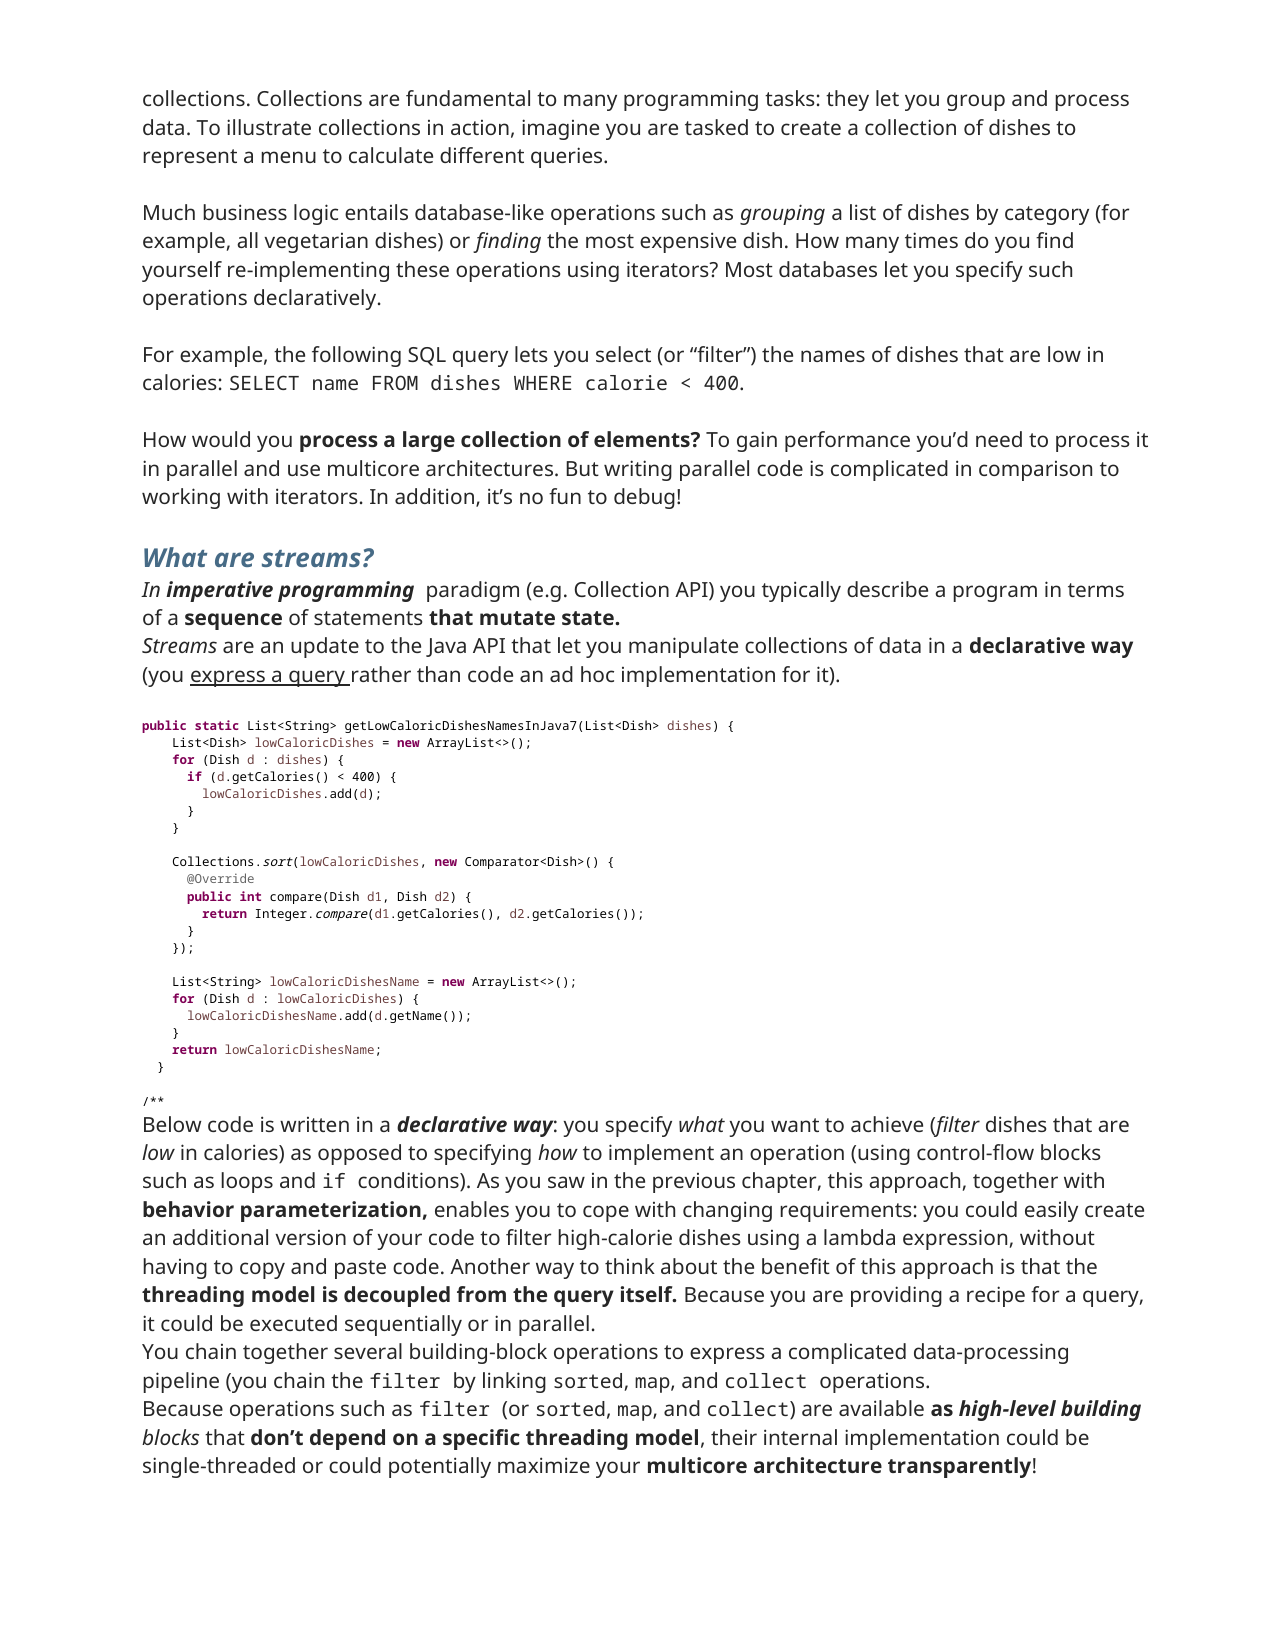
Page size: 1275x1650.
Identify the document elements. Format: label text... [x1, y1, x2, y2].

text /** [142, 1093, 1149, 1110]
text public static List<String> getLowCaloricDishesNamesInJava7(List<Dish> dishes) { [142, 717, 1149, 734]
text List<Dish> lowCaloricDishes = new ArrayList<>(); [142, 734, 1149, 751]
text }); [142, 939, 1149, 956]
text lowCaloricDishesName.add(d.getName()); [142, 1007, 1149, 1024]
text public int compare(Dish d1, Dish d2) { [142, 888, 1149, 905]
text for (Dish d : dishes) { [142, 751, 1149, 768]
text if (d.getCalories() < 400) { [142, 768, 1149, 785]
text collections. Collections are fundamental to many programming tasks: they let you group and process data. To illustrate collections in action, imagine you are tasked to create a collection of dishes to represent a menu to calculate different queries. [142, 84, 1149, 169]
text return lowCaloricDishesName; [142, 1041, 1149, 1058]
text For example, the following SQL query lets you select (or “filter”) the names of dishes that are low in calories: SELECT name FROM dishes WHERE calorie < 400. [142, 340, 1149, 397]
text List<String> lowCaloricDishesName = new ArrayList<>(); [142, 973, 1149, 990]
text } [142, 802, 1149, 819]
text lowCaloricDishes.add(d); [142, 785, 1149, 802]
text Much business logic entails database-like operations such as grouping a list of dishes by category (for example, all vegetarian dishes) or finding the most expensive dish. How many times do you find yourself re-implementing these operations using iterators? Most databases let you specify such operations declaratively. [142, 198, 1149, 312]
text for (Dish d : lowCaloricDishes) { [142, 990, 1149, 1007]
text } [142, 1024, 1149, 1041]
text } [142, 922, 1149, 939]
text @Override [142, 871, 1149, 888]
text You chain together several building-block operations to express a complicated data-processing pipeline (you chain the filter by linking sorted, map, and collect operations. [142, 1337, 1149, 1394]
text return Integer.compare(d1.getCalories(), d2.getCalories()); [142, 905, 1149, 922]
text Below code is written in a declarative way: you specify what you want to achieve (filter dishes that are low in calories) as opposed to specifying how to implement an operation (using control-flow blocks such as loops and if conditions). As you saw in the previous chapter, this approach, together with behavior parameterization, enables you to cope with changing requirements: you could easily create an additional version of your code to filter high-calorie dishes using a lambda expression, without having to copy and paste code. Another way to think about the benefit of this approach is that the threading model is decoupled from the query itself. Because you are providing a recipe for a query, it could be executed sequentially or in parallel. [142, 1110, 1149, 1337]
text } [142, 1058, 1149, 1076]
text Because operations such as filter (or sorted, map, and collect) are available as high-level building blocks that don’t depend on a specific threading model, their internal implementation could be single-threaded or could potentially maximize your multicore architecture transparently! [142, 1394, 1149, 1479]
text How would you process a large collection of elements? To gain performance you’d need to process it in parallel and use multicore architectures. But writing parallel code is complicated in comparison to working with iterators. In addition, it’s no fun to debug! [142, 425, 1149, 511]
text In imperative programming paradigm (e.g. Collection API) you typically describe a program in terms of a sequence of statements that mutate state. [142, 575, 1149, 632]
text } [142, 819, 1149, 836]
text Collections.sort(lowCaloricDishes, new Comparator<Dish>() { [142, 853, 1149, 871]
text Streams are an update to the Java API that let you manipulate collections of data in a declarative way (you express a query rather than code an ad hoc implementation for it). [142, 632, 1149, 688]
text What are streams? [142, 539, 1149, 575]
